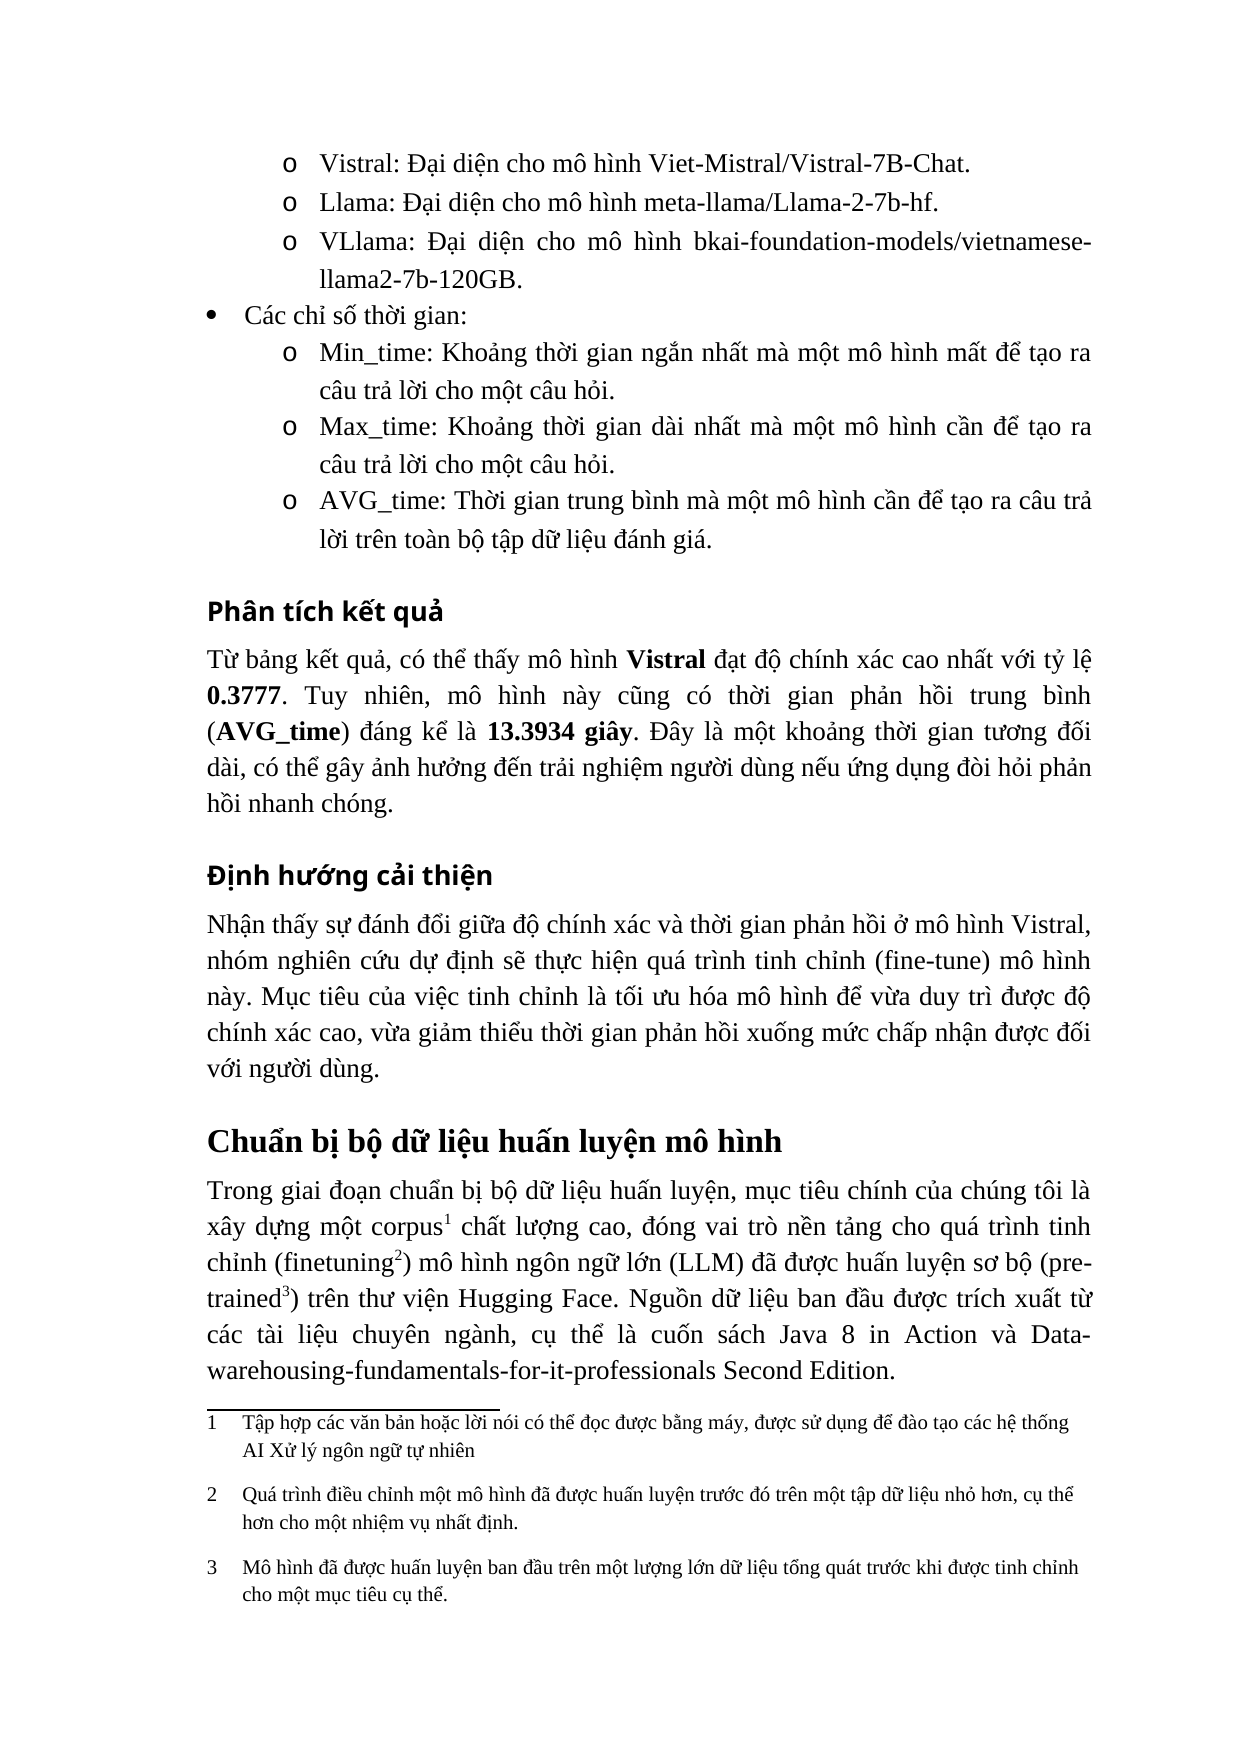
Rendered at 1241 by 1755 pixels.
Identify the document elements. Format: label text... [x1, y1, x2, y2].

list AVG_time: Thời gian trung bình mà một mô hình cần để tạo ra câu trả lời trên toàn bộ tập dữ liệu đánh giá. [282, 484, 1093, 554]
list Max_time: Khoảng thời gian dài nhất mà một mô hình cần để tạo ra câu trả lời cho một câu hỏi. [282, 410, 1093, 479]
list Vistral: Đại diện cho mô hình Viet-Mistral/Vistral-7B-Chat. [282, 148, 1093, 181]
text Tập hợp các văn bản hoặc lời nói có thể đọc được bằng máy, được sử dụng để đào tạo các hệ thống AI Xử lý ngôn ngữ tự nhiên [207, 1410, 1093, 1462]
text Quá trình điều chỉnh một mô hình đã được huấn luyện trước đó trên một tập dữ liệu nhỏ hơn, cụ thể hơn cho một nhiệm vụ nhất định. [207, 1482, 1093, 1534]
text Trong giai đoạn chuẩn bị bộ dữ liệu huấn luyện, mục tiêu chính của chúng tôi là xây dựng một corpus chất lượng cao, đóng vai trò nền tảng cho quá trình tinh chỉnh (finetuning) mô hình ngôn ngữ lớn (LLM) đã được huấn luyện sơ bộ (pre-trained) trên thư viện Hugging Face. Nguồn dữ liệu ban đầu được trích xuất từ các tài liệu chuyên ngành, cụ thể là cuốn sách Java 8 in Action và Data-warehousing-fundamentals-for-it-professionals Second Edition. [207, 1174, 1093, 1385]
text Nhận thấy sự đánh đổi giữa độ chính xác và thời gian phản hồi ở mô hình Vistral, nhóm nghiên cứu dự định sẽ thực hiện quá trình tinh chỉnh (fine-tune) mô hình này. Mục tiêu của việc tinh chỉnh là tối ưu hóa mô hình để vừa duy trì được độ chính xác cao, vừa giảm thiểu thời gian phản hồi xuống mức chấp nhận được đối với người dùng. [207, 908, 1093, 1083]
list Min_time: Khoảng thời gian ngắn nhất mà một mô hình mất để tạo ra câu trả lời cho một câu hỏi. [282, 336, 1093, 405]
text Mô hình đã được huấn luyện ban đầu trên một lượng lớn dữ liệu tổng quát trước khi được tinh chỉnh cho một mục tiêu cụ thể. [207, 1554, 1093, 1606]
subtitle Phân tích kết quả [207, 592, 1093, 629]
subtitle Định hướng cải thiện [207, 857, 1093, 894]
text Từ bảng kết quả, có thể thấy mô hình Vistral đạt độ chính xác cao nhất với tỷ lệ 0.3777. Tuy nhiên, mô hình này cũng có thời gian phản hồi trung bình (AVG_time) đáng kể là 13.3934 giây. Đây là một khoảng thời gian tương đối dài, có thể gây ảnh hưởng đến trải nghiệm người dùng nếu ứng dụng đòi hỏi phản hồi nhanh chóng. [207, 643, 1093, 818]
list Các chỉ số thời gian: [207, 299, 1093, 331]
subtitle Chuẩn bị bộ dữ liệu huấn luyện mô hình [207, 1121, 1093, 1160]
list Llama: Đại diện cho mô hình meta-llama/Llama-2-7b-hf. [282, 186, 1093, 220]
list VLlama: Đại diện cho mô hình bkai-foundation-models/vietnamese-llama2-7b-120GB. [282, 225, 1093, 294]
